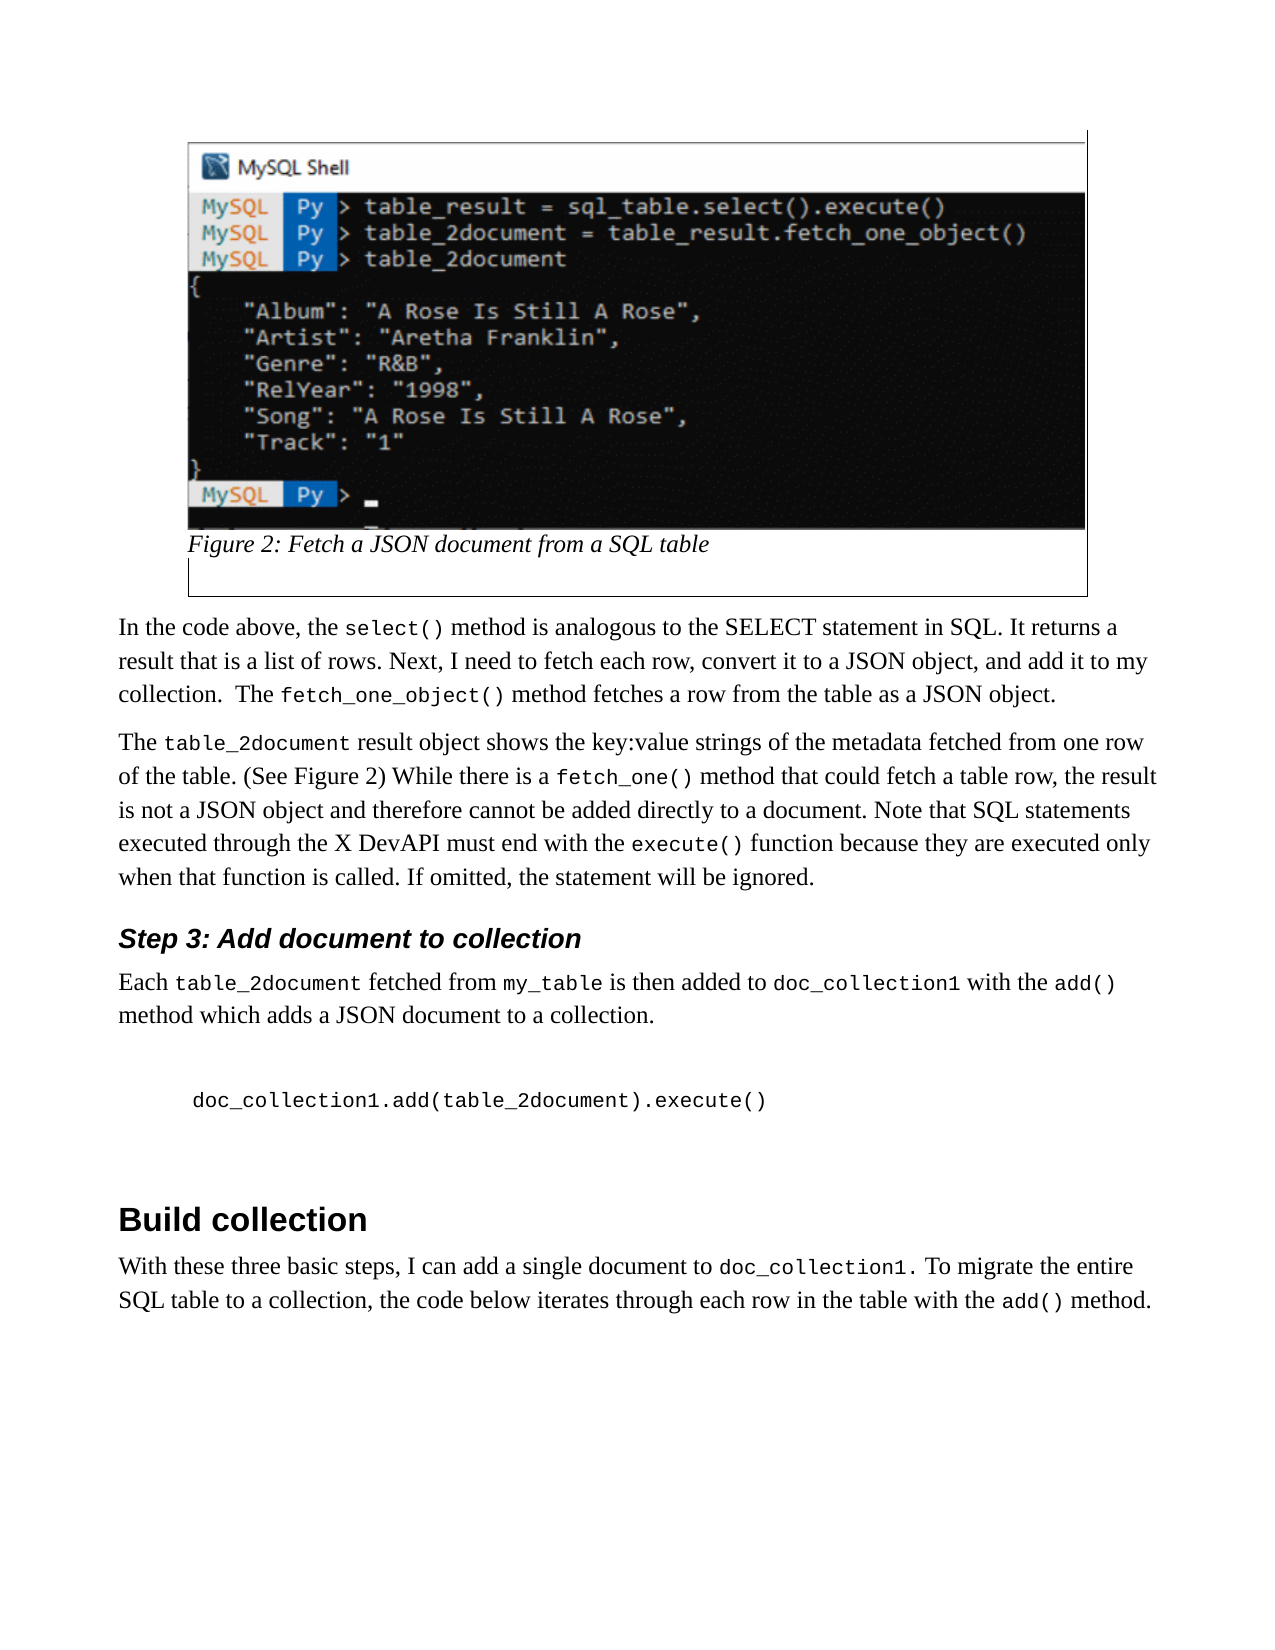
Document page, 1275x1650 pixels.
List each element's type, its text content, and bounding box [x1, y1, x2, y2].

subtitle The table_2document result object shows the key:value strings of the metadata fetched from one row of the table. (See Figure 2) While there is a fetch_one() method that could fetch a table row, the result is not a JSON object and therefore cannot be added directly to a document. Note that SQL statements executed through the X DevAPI must end with the execute() function because they are executed only when that function is called. If omitted, the statement will be ignored. [118, 727, 1157, 891]
subtitle Build collection [118, 1200, 1157, 1239]
subtitle In the code above, the select() method is analogous to the SELECT statement in SQL. It returns a result that is a list of rows. Next, I need to fetch each row, convert it to a JSON object, and add it to my collection. The fetch_one_object() method fetches a row from the table as a JSON object. [118, 118, 1157, 708]
text With these three basic steps, I can add a single document to doc_collection1. To migrate the entire SQL table to a collection, the code below iterates through each row in the table with the add() method. [118, 1251, 1157, 1314]
subtitle Step 3: Add document to collection [118, 922, 1157, 954]
picture [187, 142, 1088, 530]
text Figure 2: Fetch a JSON document from a SQL table [187, 530, 1087, 558]
subtitle doc_collection1.add(table_2document).execute() [192, 1090, 1157, 1113]
subtitle Each table_2document fetched from my_table is then added to doc_collection1 with the add() method which adds a JSON document to a collection. [118, 967, 1157, 1029]
